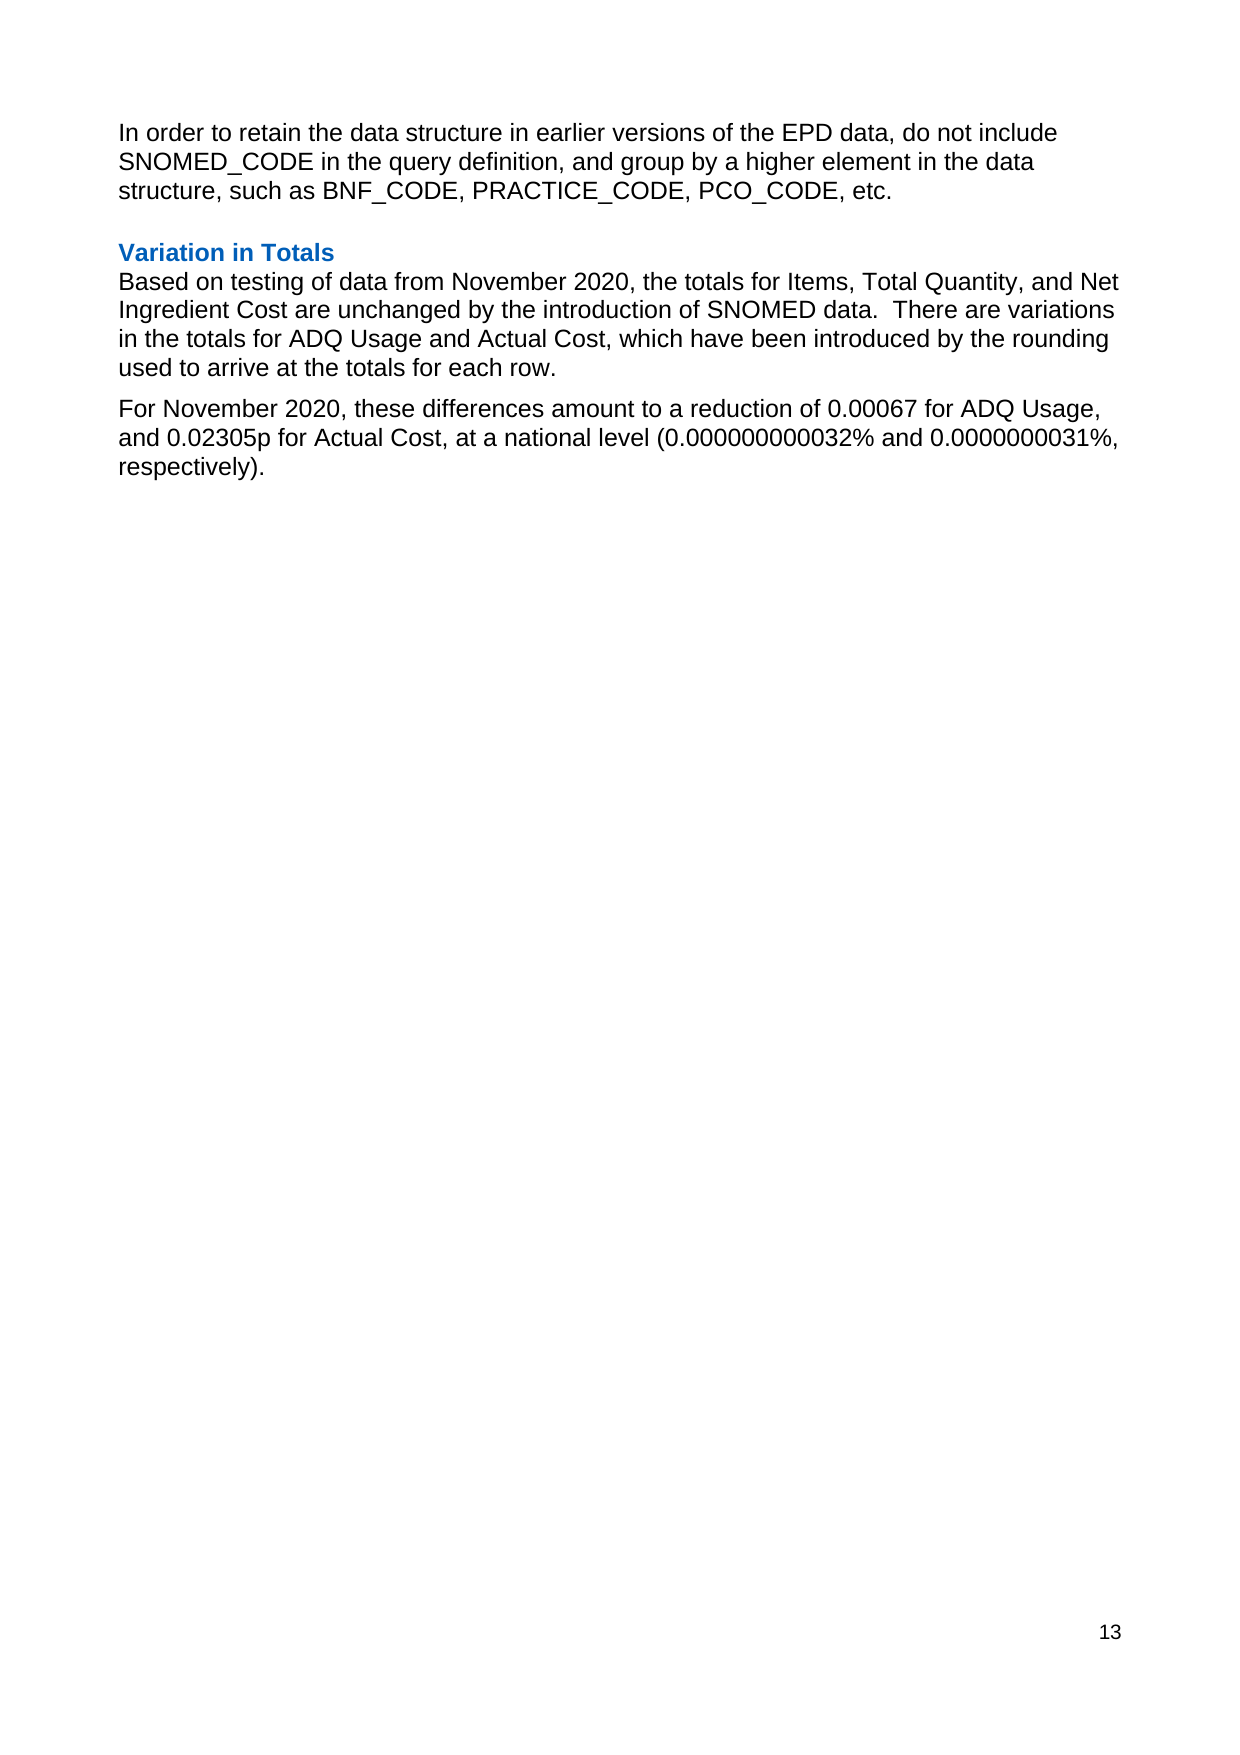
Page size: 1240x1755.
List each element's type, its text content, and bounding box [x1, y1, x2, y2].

text For November 2020, these differences amount to a reduction of 0.00067 for ADQ Usage, and 0.02305p for Actual Cost, at a national level (0.000000000032% and 0.0000000031%, respectively). [118, 394, 1121, 480]
subtitle Variation in Totals [118, 238, 1121, 266]
text In order to retain the data structure in earlier versions of the EPD data, do not include SNOMED_CODE in the query definition, and group by a higher element in the data structure, such as BNF_CODE, PRACTICE_CODE, PCO_CODE, etc. [118, 118, 1121, 204]
text Based on testing of data from November 2020, the totals for Items, Total Quantity, and Net Ingredient Cost are unchanged by the introduction of SNOMED data. There are variations in the totals for ADQ Usage and Actual Cost, which have been introduced by the rounding used to arrive at the totals for each row. [118, 266, 1121, 381]
